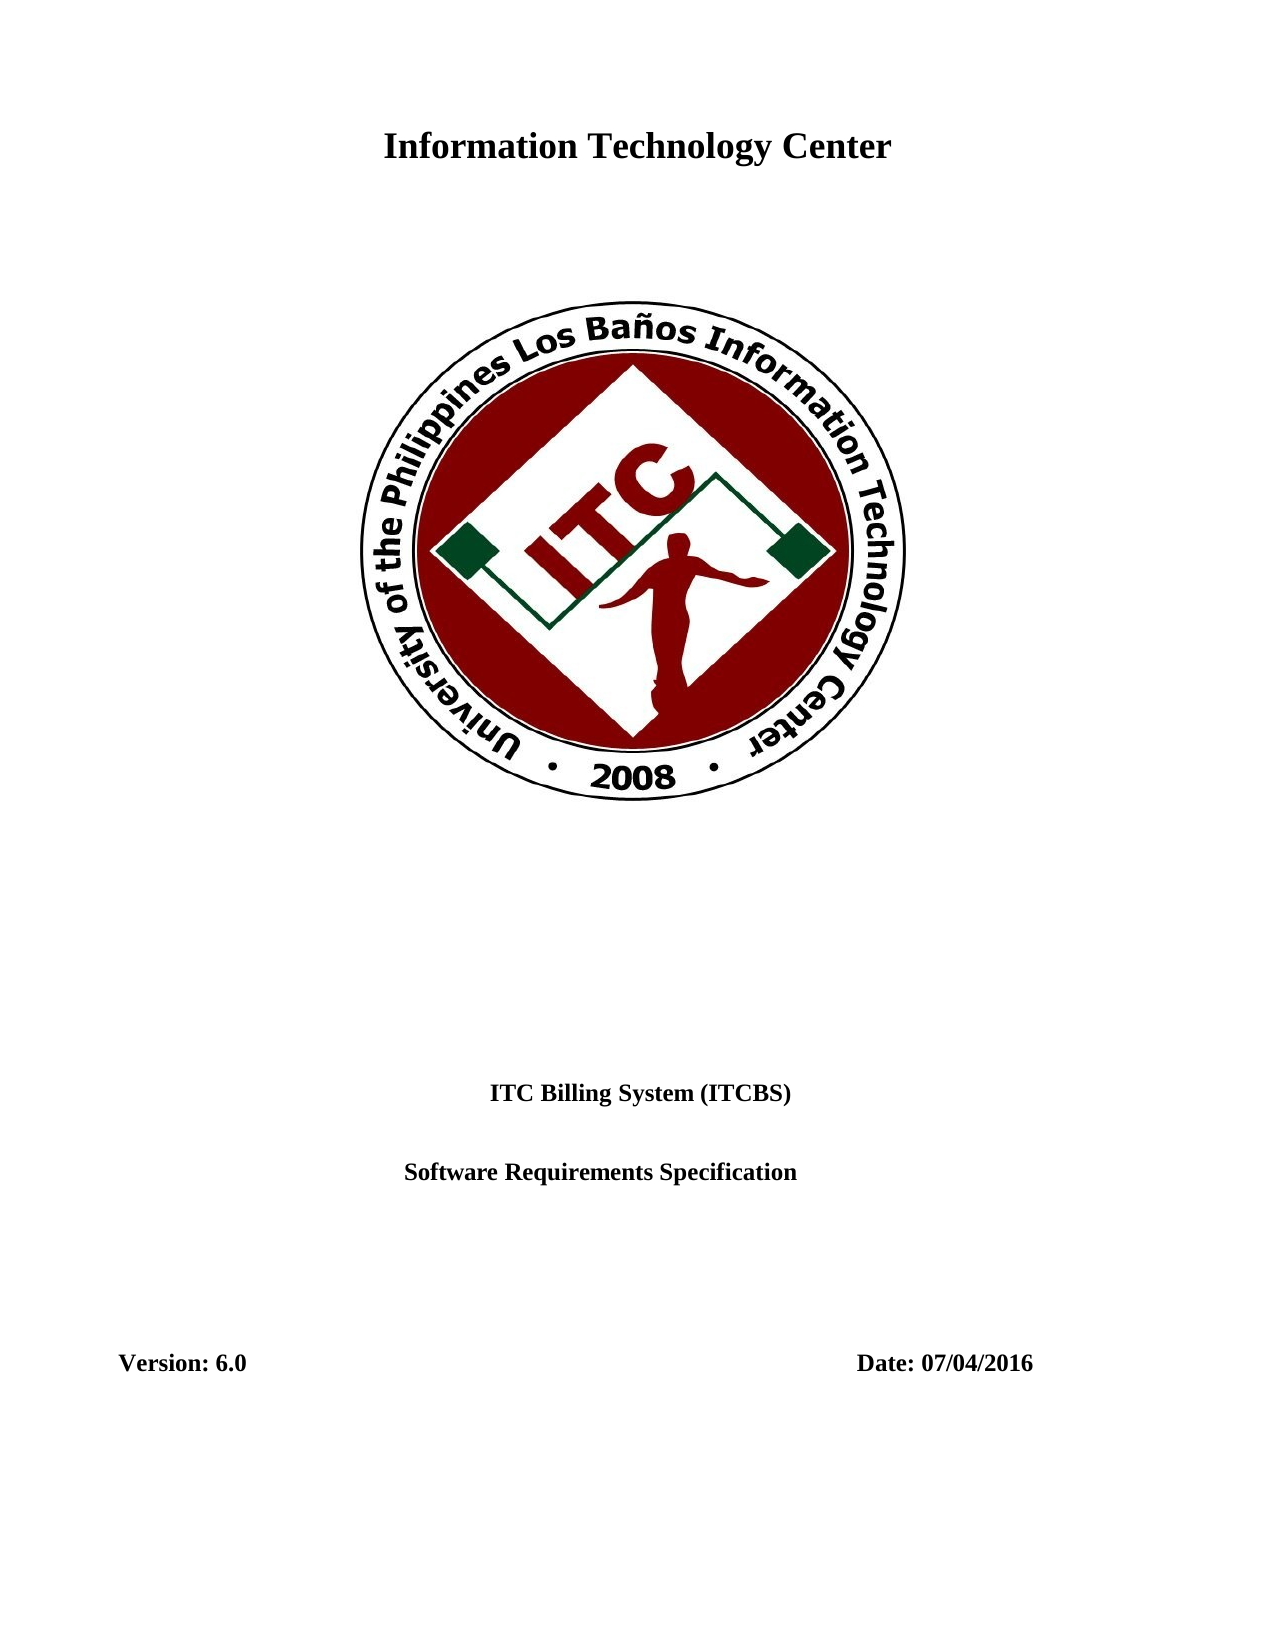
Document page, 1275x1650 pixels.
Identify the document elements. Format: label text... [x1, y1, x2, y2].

text Information Technology Center [118, 124, 1157, 167]
text Version: 6.0 Date: 07/04/2016 [118, 1348, 1069, 1377]
text Software Requirements Specification [155, 1157, 1046, 1185]
text ITC Billing System (ITCBS) [118, 1078, 1163, 1107]
picture [355, 296, 911, 806]
